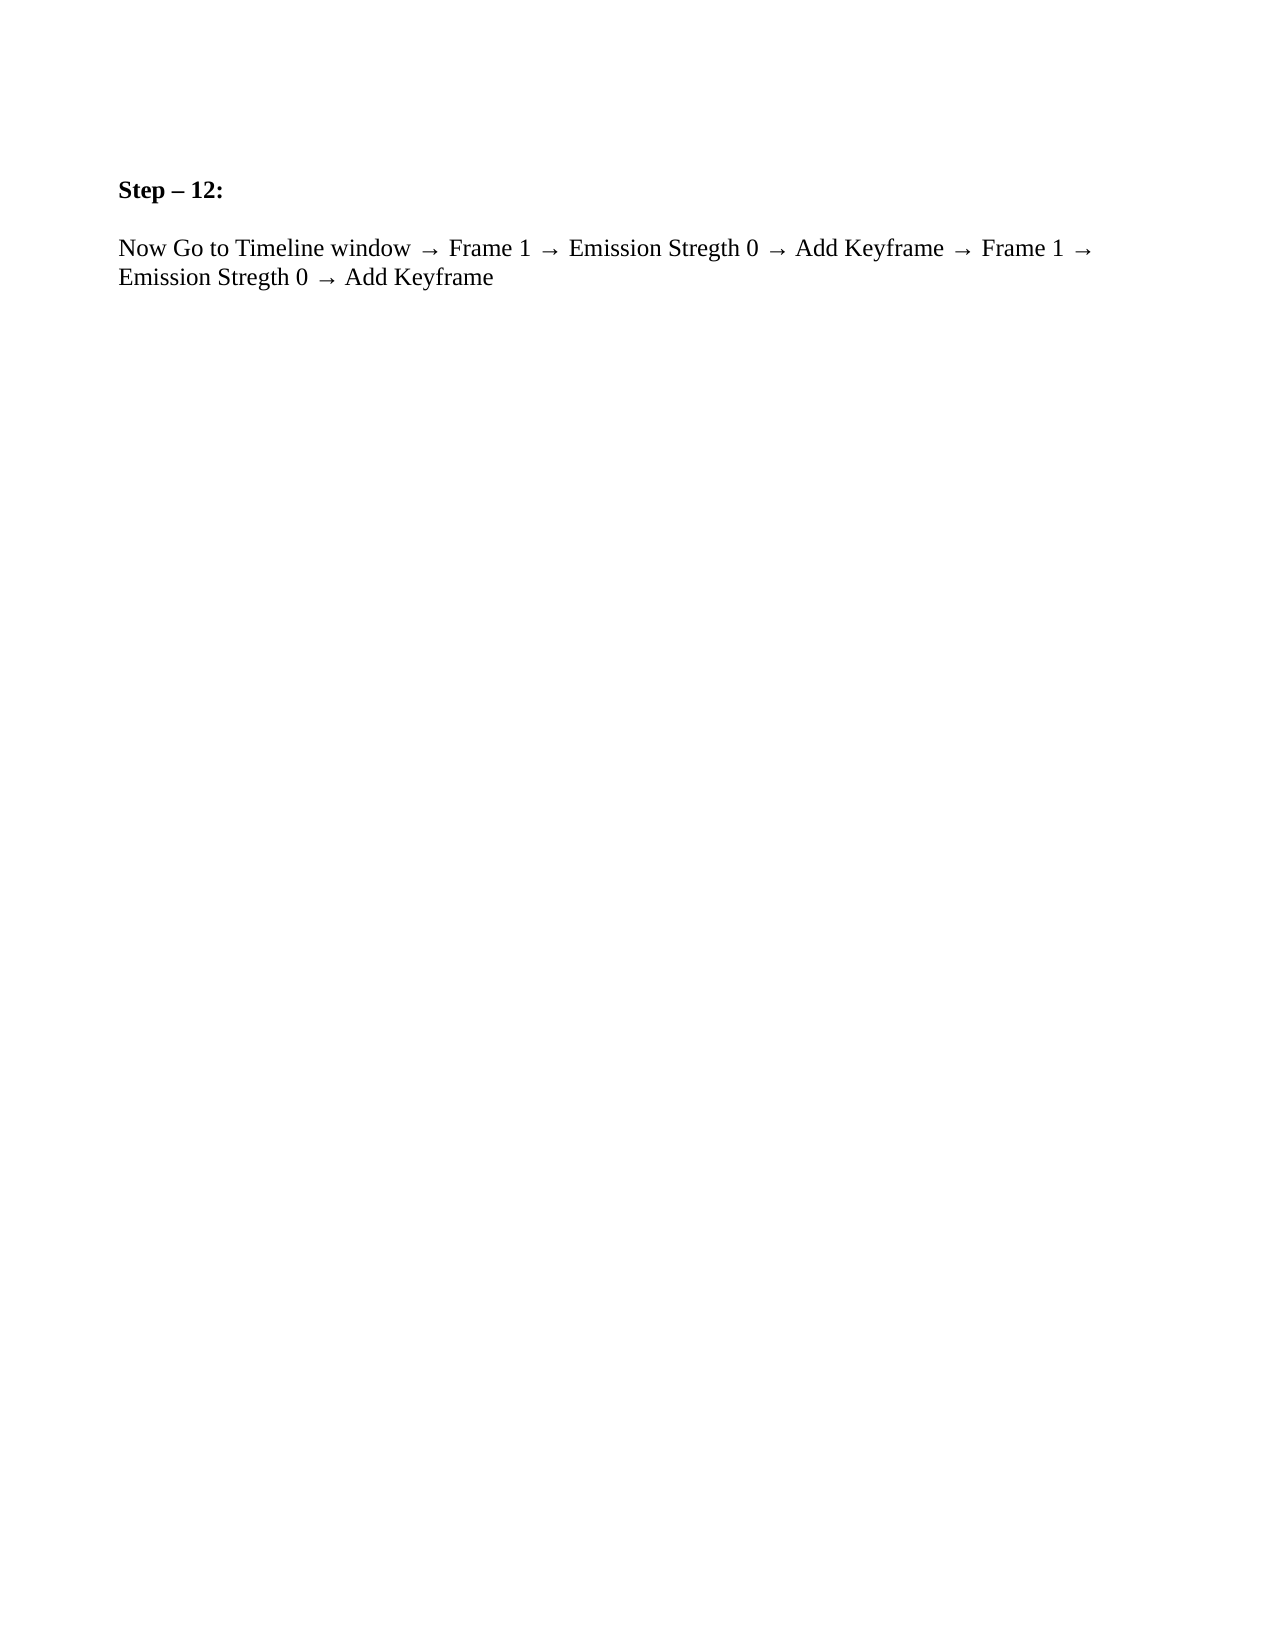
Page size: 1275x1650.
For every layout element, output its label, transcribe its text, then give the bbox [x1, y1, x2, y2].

text Step – 12: [118, 176, 1157, 204]
text Now Go to Timeline window → Frame 1 → Emission Stregth 0 → Add Keyframe → Frame 1 → Emission Stregth 0 → Add Keyframe [118, 233, 1157, 291]
